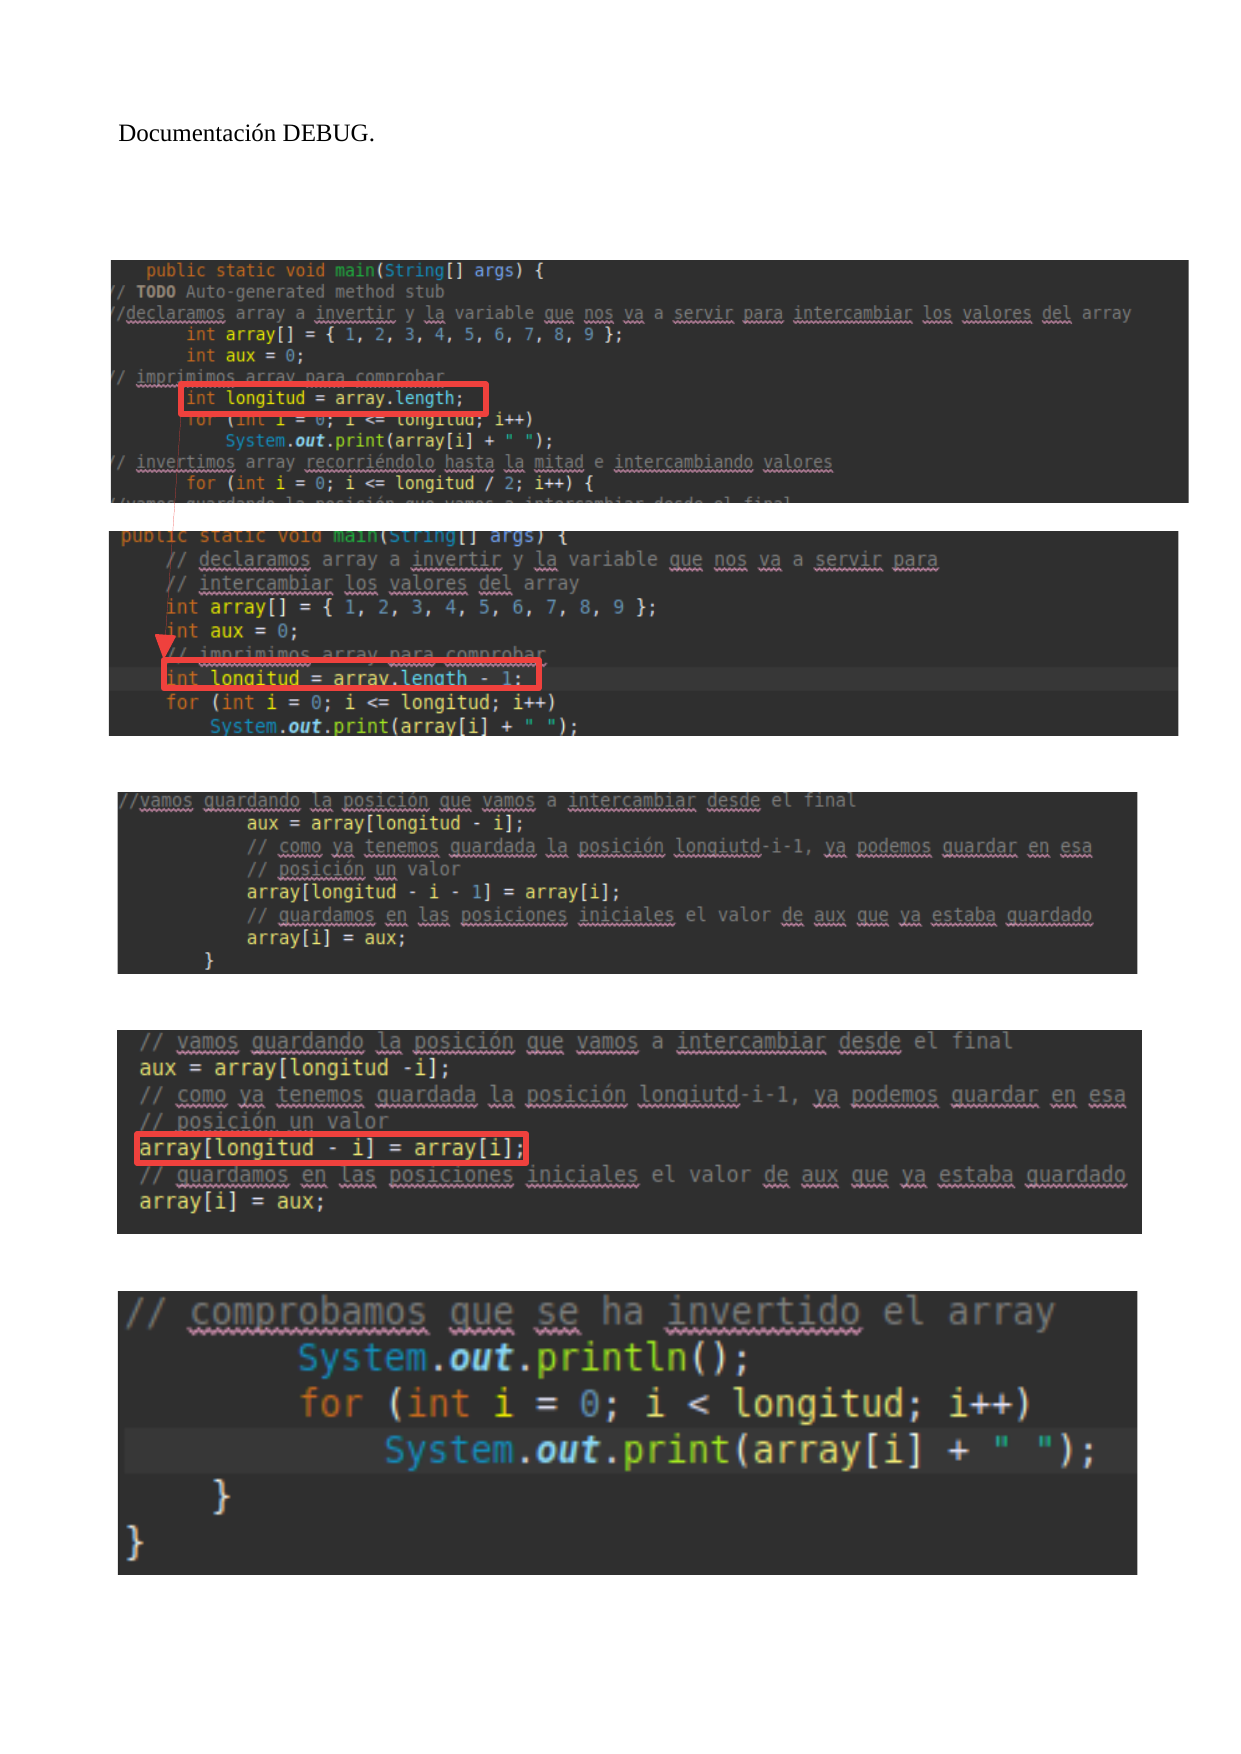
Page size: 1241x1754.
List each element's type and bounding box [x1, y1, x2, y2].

picture [110, 260, 1189, 503]
picture [117, 792, 1138, 974]
picture [184, 387, 483, 411]
picture [117, 1030, 1142, 1234]
picture [167, 663, 536, 685]
picture [108, 531, 1179, 736]
picture [117, 1291, 1138, 1575]
